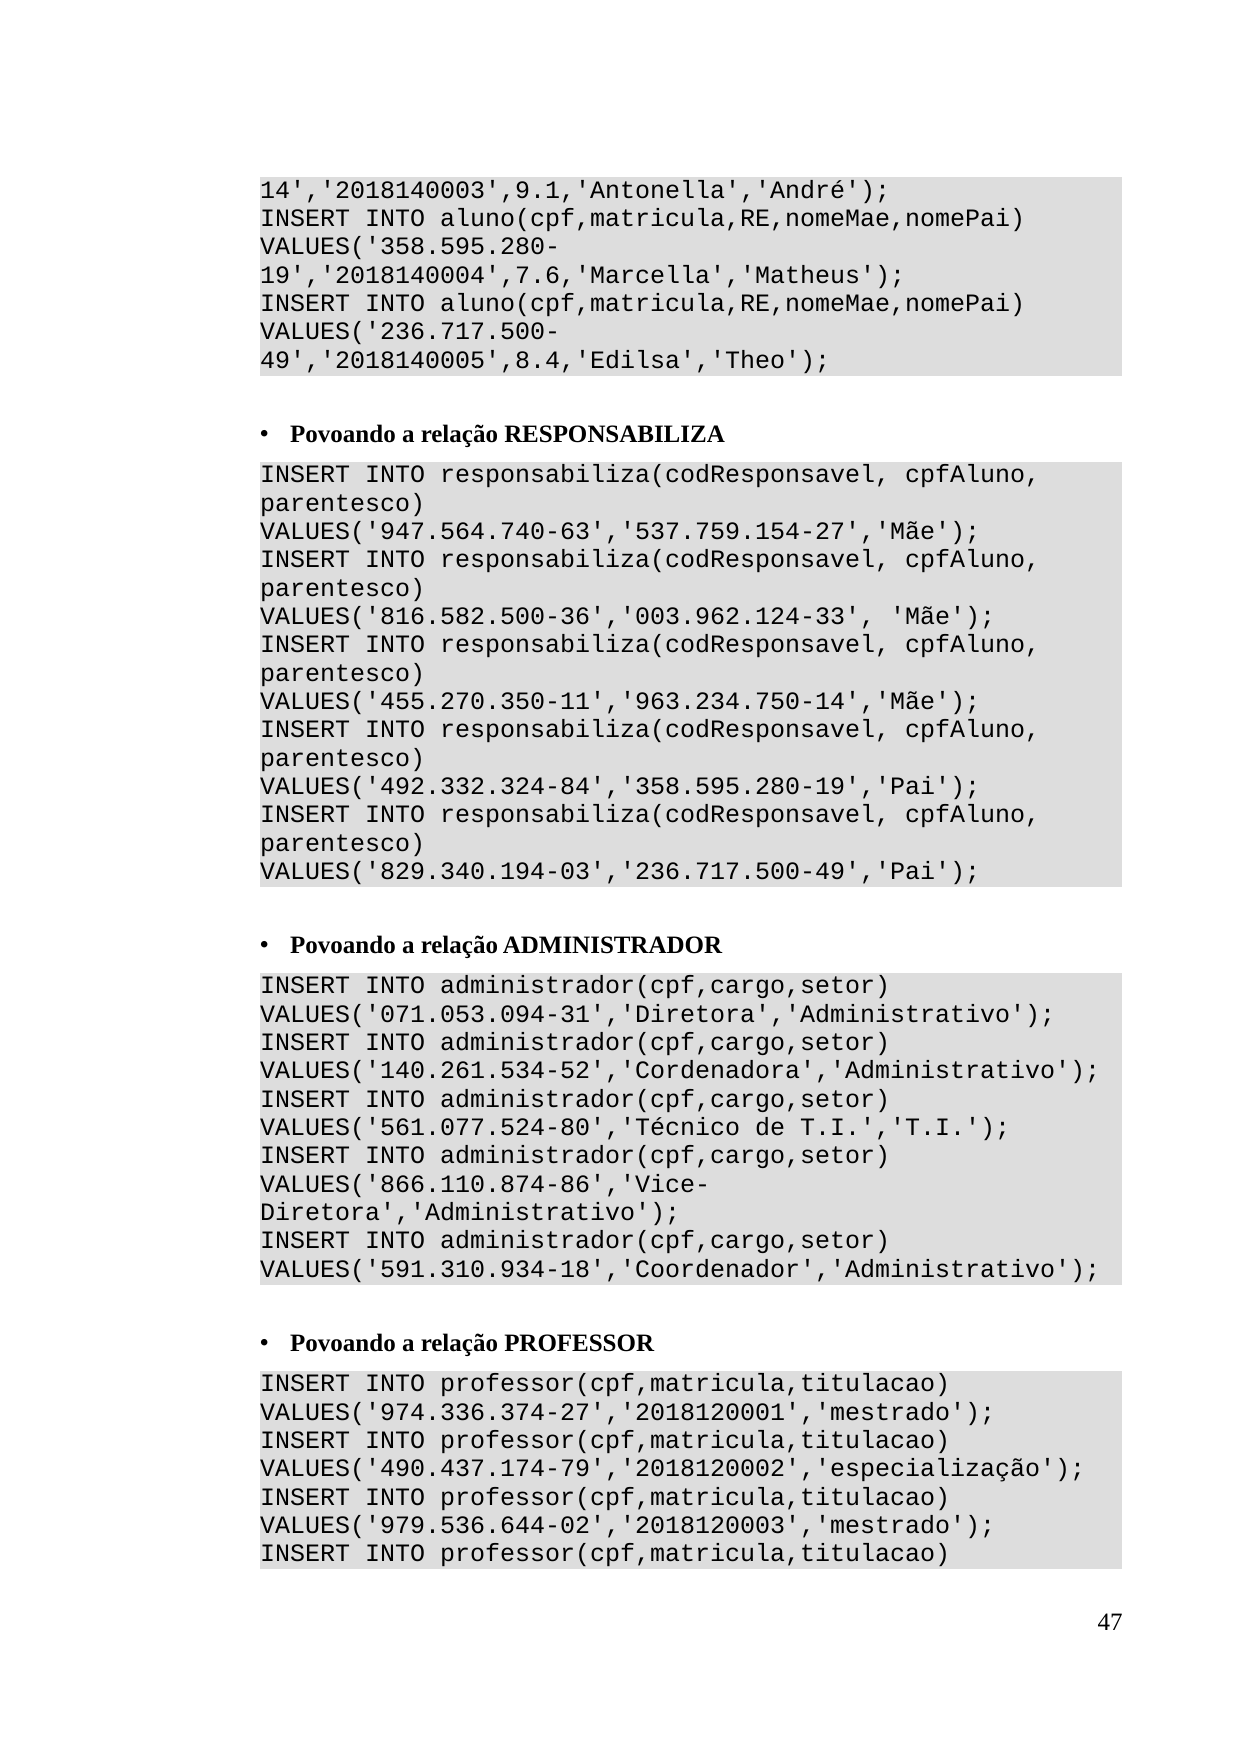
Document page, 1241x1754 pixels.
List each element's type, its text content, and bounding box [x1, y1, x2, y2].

list Povoando a relação ADMINISTRADOR [260, 930, 1122, 959]
text INSERT INTO aluno(cpf,matricula,RE,nomeMae,nomePai) [260, 206, 1122, 234]
text VALUES('591.310.934-18','Coordenador','Administrativo'); [260, 1256, 1122, 1285]
text INSERT INTO administrador(cpf,cargo,setor) [260, 973, 1122, 1001]
text VALUES('455.270.350-11','963.234.750-14','Mãe'); [260, 688, 1122, 717]
text INSERT INTO responsabiliza(codResponsavel, cpfAluno, parentesco) [260, 632, 1122, 688]
text INSERT INTO professor(cpf,matricula,titulacao) [260, 1484, 1122, 1513]
text INSERT INTO professor(cpf,matricula,titulacao) [260, 1371, 1122, 1399]
text VALUES('979.536.644-02','2018120003','mestrado'); [260, 1513, 1122, 1541]
text INSERT INTO administrador(cpf,cargo,setor) [260, 1228, 1122, 1256]
text VALUES('236.717.500-49','2018140005',8.4,'Edilsa','Theo'); [260, 319, 1122, 376]
text INSERT INTO administrador(cpf,cargo,setor) [260, 1143, 1122, 1171]
text INSERT INTO responsabiliza(codResponsavel, cpfAluno, parentesco) [260, 547, 1122, 603]
list Povoando a relação PROFESSOR [260, 1328, 1122, 1357]
text VALUES('490.437.174-79','2018120002','especialização'); [260, 1456, 1122, 1484]
text VALUES('866.110.874-86','Vice-Diretora','Administrativo'); [260, 1171, 1122, 1228]
text VALUES('140.261.534-52','Cordenadora','Administrativo'); [260, 1058, 1122, 1086]
text VALUES('358.595.280-19','2018140004',7.6,'Marcella','Matheus'); [260, 234, 1122, 291]
list Povoando a relação RESPONSABILIZA [260, 419, 1122, 447]
text 14','2018140003',9.1,'Antonella','André'); [260, 177, 1122, 206]
text VALUES('492.332.324-84','358.595.280-19','Pai'); [260, 773, 1122, 802]
text INSERT INTO responsabiliza(codResponsavel, cpfAluno, parentesco) [260, 802, 1122, 858]
text INSERT INTO professor(cpf,matricula,titulacao) [260, 1541, 1122, 1569]
text VALUES('816.582.500-36','003.962.124-33', 'Mãe'); [260, 603, 1122, 632]
text VALUES('974.336.374-27','2018120001','mestrado'); [260, 1399, 1122, 1428]
text VALUES('561.077.524-80','Técnico de T.I.','T.I.'); [260, 1115, 1122, 1143]
text VALUES('071.053.094-31','Diretora','Administrativo'); [260, 1001, 1122, 1030]
text INSERT INTO administrador(cpf,cargo,setor) [260, 1086, 1122, 1115]
text INSERT INTO professor(cpf,matricula,titulacao) [260, 1428, 1122, 1456]
text INSERT INTO responsabiliza(codResponsavel, cpfAluno, parentesco) [260, 717, 1122, 773]
text INSERT INTO administrador(cpf,cargo,setor) [260, 1030, 1122, 1058]
text INSERT INTO aluno(cpf,matricula,RE,nomeMae,nomePai) [260, 291, 1122, 319]
text VALUES('829.340.194-03','236.717.500-49','Pai'); [260, 858, 1122, 887]
text INSERT INTO responsabiliza(codResponsavel, cpfAluno, parentesco) [260, 462, 1122, 518]
text VALUES('947.564.740-63','537.759.154-27','Mãe'); [260, 518, 1122, 547]
